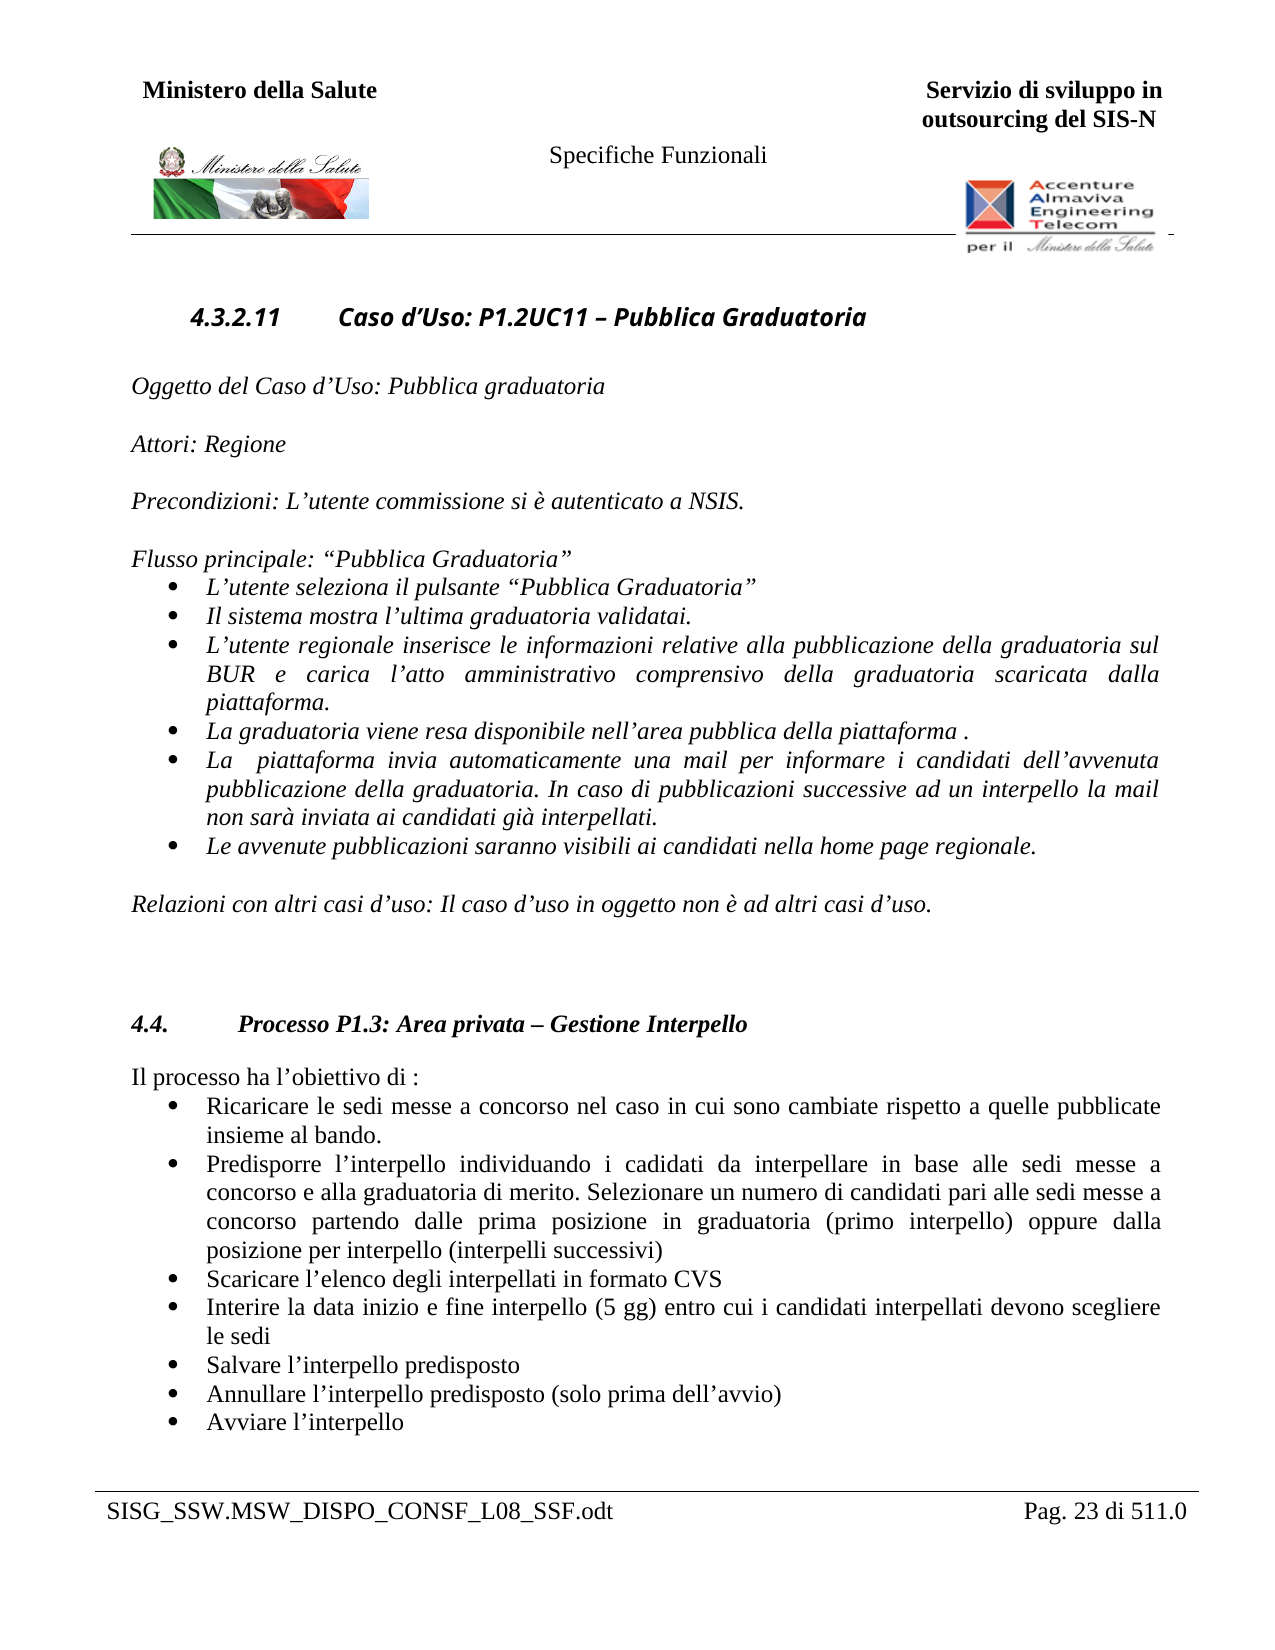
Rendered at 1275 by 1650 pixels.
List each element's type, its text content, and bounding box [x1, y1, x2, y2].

list L’utente regionale inserisce le informazioni relative alla pubblicazione della graduatoria sul BUR e carica l’atto amministrativo comprensivo della graduatoria scaricata dalla piattaforma. [169, 630, 1162, 716]
list Le avvenute pubblicazioni saranno visibili ai candidati nella home page regionale. [169, 831, 1162, 860]
text Precondizioni: L’utente commissione si è autenticato a NSIS. [131, 486, 1162, 515]
list Ricaricare le sedi messe a concorso nel caso in cui sono cambiate rispetto a quelle pubblicate insieme al bando. [169, 1091, 1162, 1149]
list L’utente seleziona il pulsante “Pubblica Graduatoria” [169, 572, 1162, 601]
list La piattaforma invia automaticamente una mail per informare i candidati dell’avvenuta pubblicazione della graduatoria. In caso di pubblicazioni successive ad un interpello la mail non sarà inviata ai candidati già interpellati. [169, 745, 1162, 831]
list Avviare l’interpello [169, 1407, 1162, 1436]
list Annullare l’interpello predisposto (solo prima dell’avvio) [169, 1379, 1162, 1407]
text Attori: Regione [131, 429, 1162, 457]
list La graduatoria viene resa disponibile nell’area pubblica della piattaforma . [169, 716, 1162, 745]
list Salvare l’interpello predisposto [169, 1350, 1162, 1379]
subtitle Caso d’Uso: P1.2UC11 – Pubblica Graduatoria [190, 299, 1162, 334]
list Scaricare l’elenco degli interpellati in formato CVS [169, 1264, 1162, 1292]
text Oggetto del Caso d’Uso: Pubblica graduatoria [131, 371, 1162, 400]
text Flusso principale: “Pubblica Graduatoria” [131, 544, 1162, 572]
subtitle Processo P1.3: Area privata – Gestione Interpello [131, 1009, 1162, 1037]
list Interire la data inizio e fine interpello (5 gg) entro cui i candidati interpellati devono scegliere le sedi [169, 1292, 1162, 1350]
list Il sistema mostra l’ultima graduatoria validatai. [169, 601, 1162, 630]
text Il processo ha l’obiettivo di : [131, 1062, 1162, 1091]
list Predisporre l’interpello individuando i cadidati da interpellare in base alle sedi messe a concorso e alla graduatoria di merito. Selezionare un numero di candidati pari alle sedi messe a concorso partendo dalle prima posizione in graduatoria (primo interpello) oppure dalla posizione per interpello (interpelli successivi) [169, 1149, 1162, 1264]
text Relazioni con altri casi d’uso: Il caso d’uso in oggetto non è ad altri casi d’uso. [131, 889, 1162, 917]
